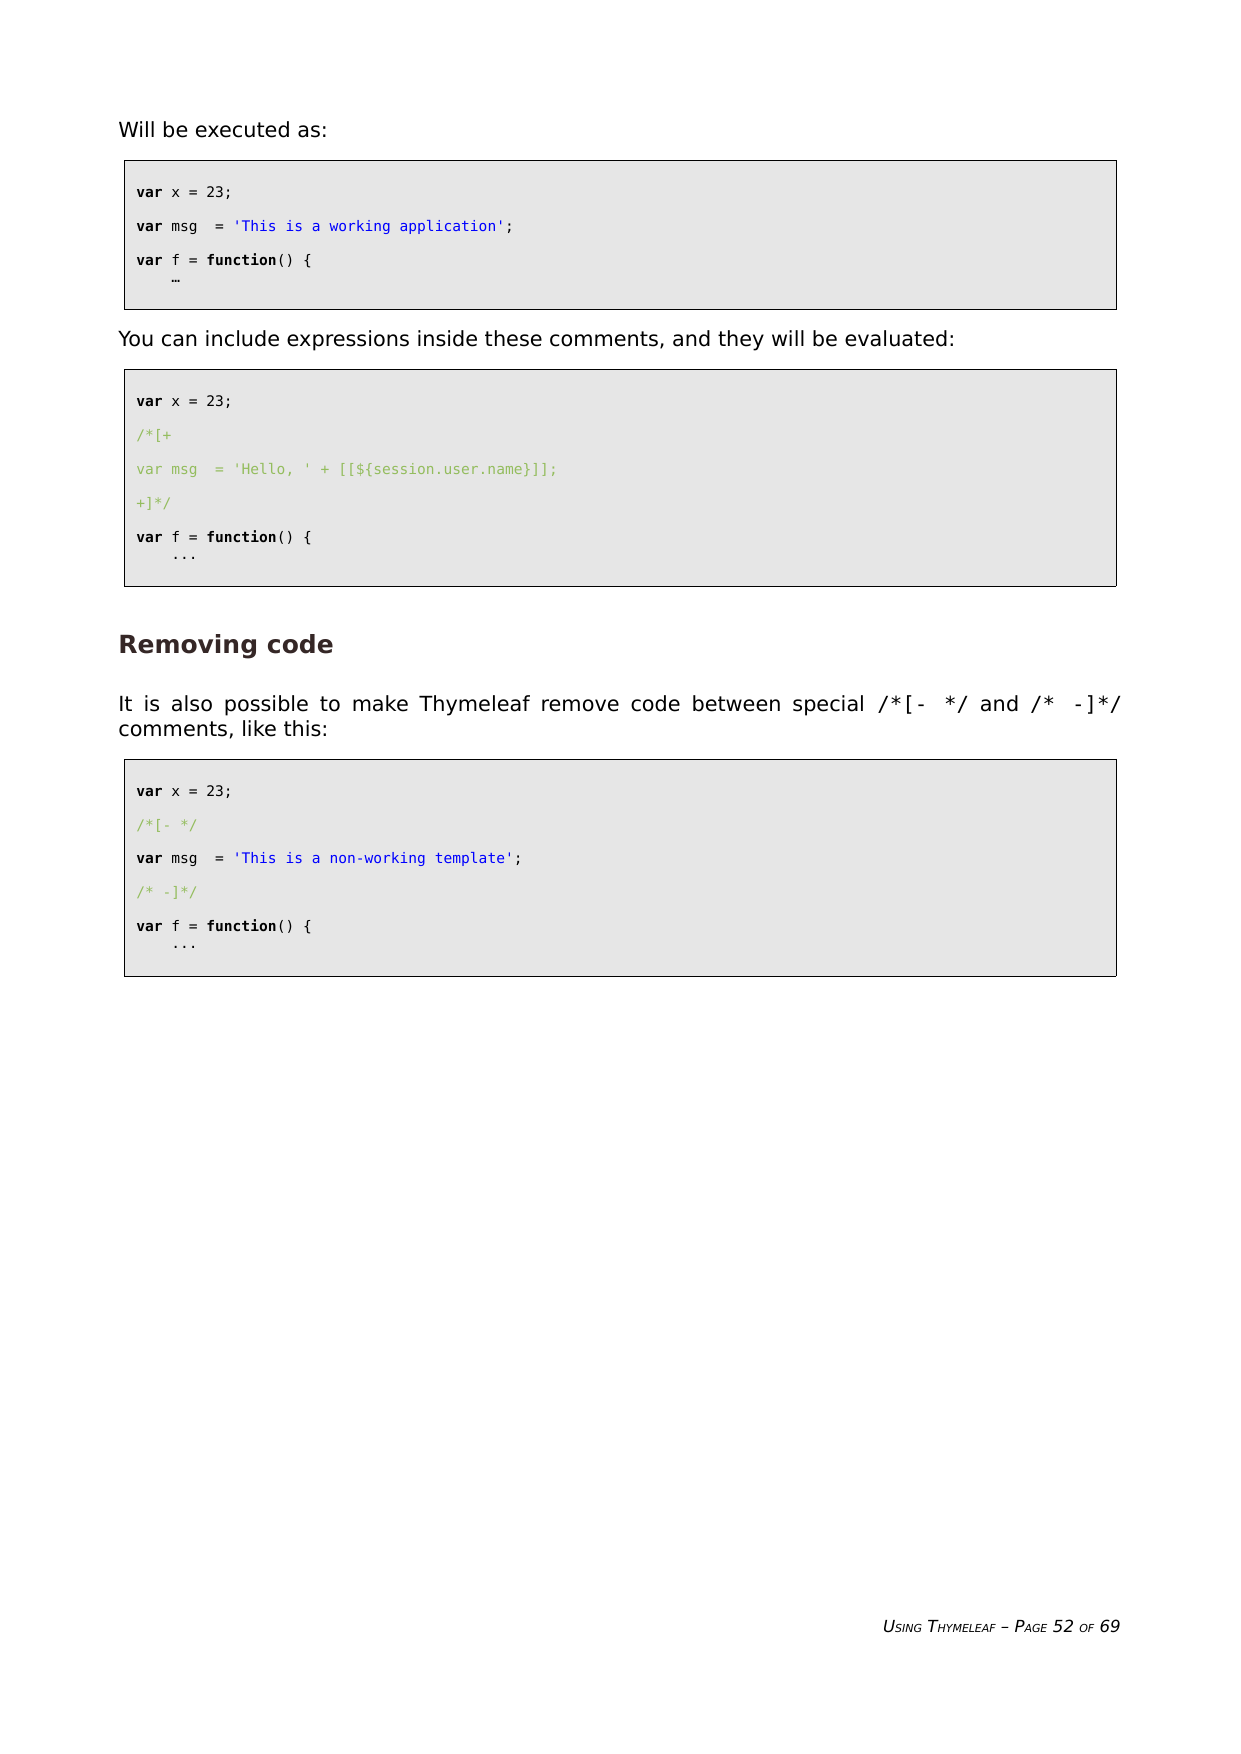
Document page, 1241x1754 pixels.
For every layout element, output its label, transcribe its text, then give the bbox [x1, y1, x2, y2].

text var x = 23; /*[+ var msg = 'Hello, ' + [[${session.user.name}]]; +]*/ var f = function() { ... [125, 370, 1116, 586]
text It is also possible to make Thymeleaf remove code between special /*[- */ and /* -]*/ comments, like this: [118, 692, 1122, 741]
subtitle Removing code [118, 631, 1122, 660]
text var x = 23; /*[- */ var msg = 'This is a non-working template'; /* -]*/ var f = function() { ... [125, 760, 1116, 976]
text You can include expressions inside these comments, and they will be evaluated: [118, 327, 1122, 351]
text var x = 23; var msg = 'This is a working application'; var f = function() { … [125, 161, 1116, 309]
text Will be executed as: [118, 118, 1122, 142]
